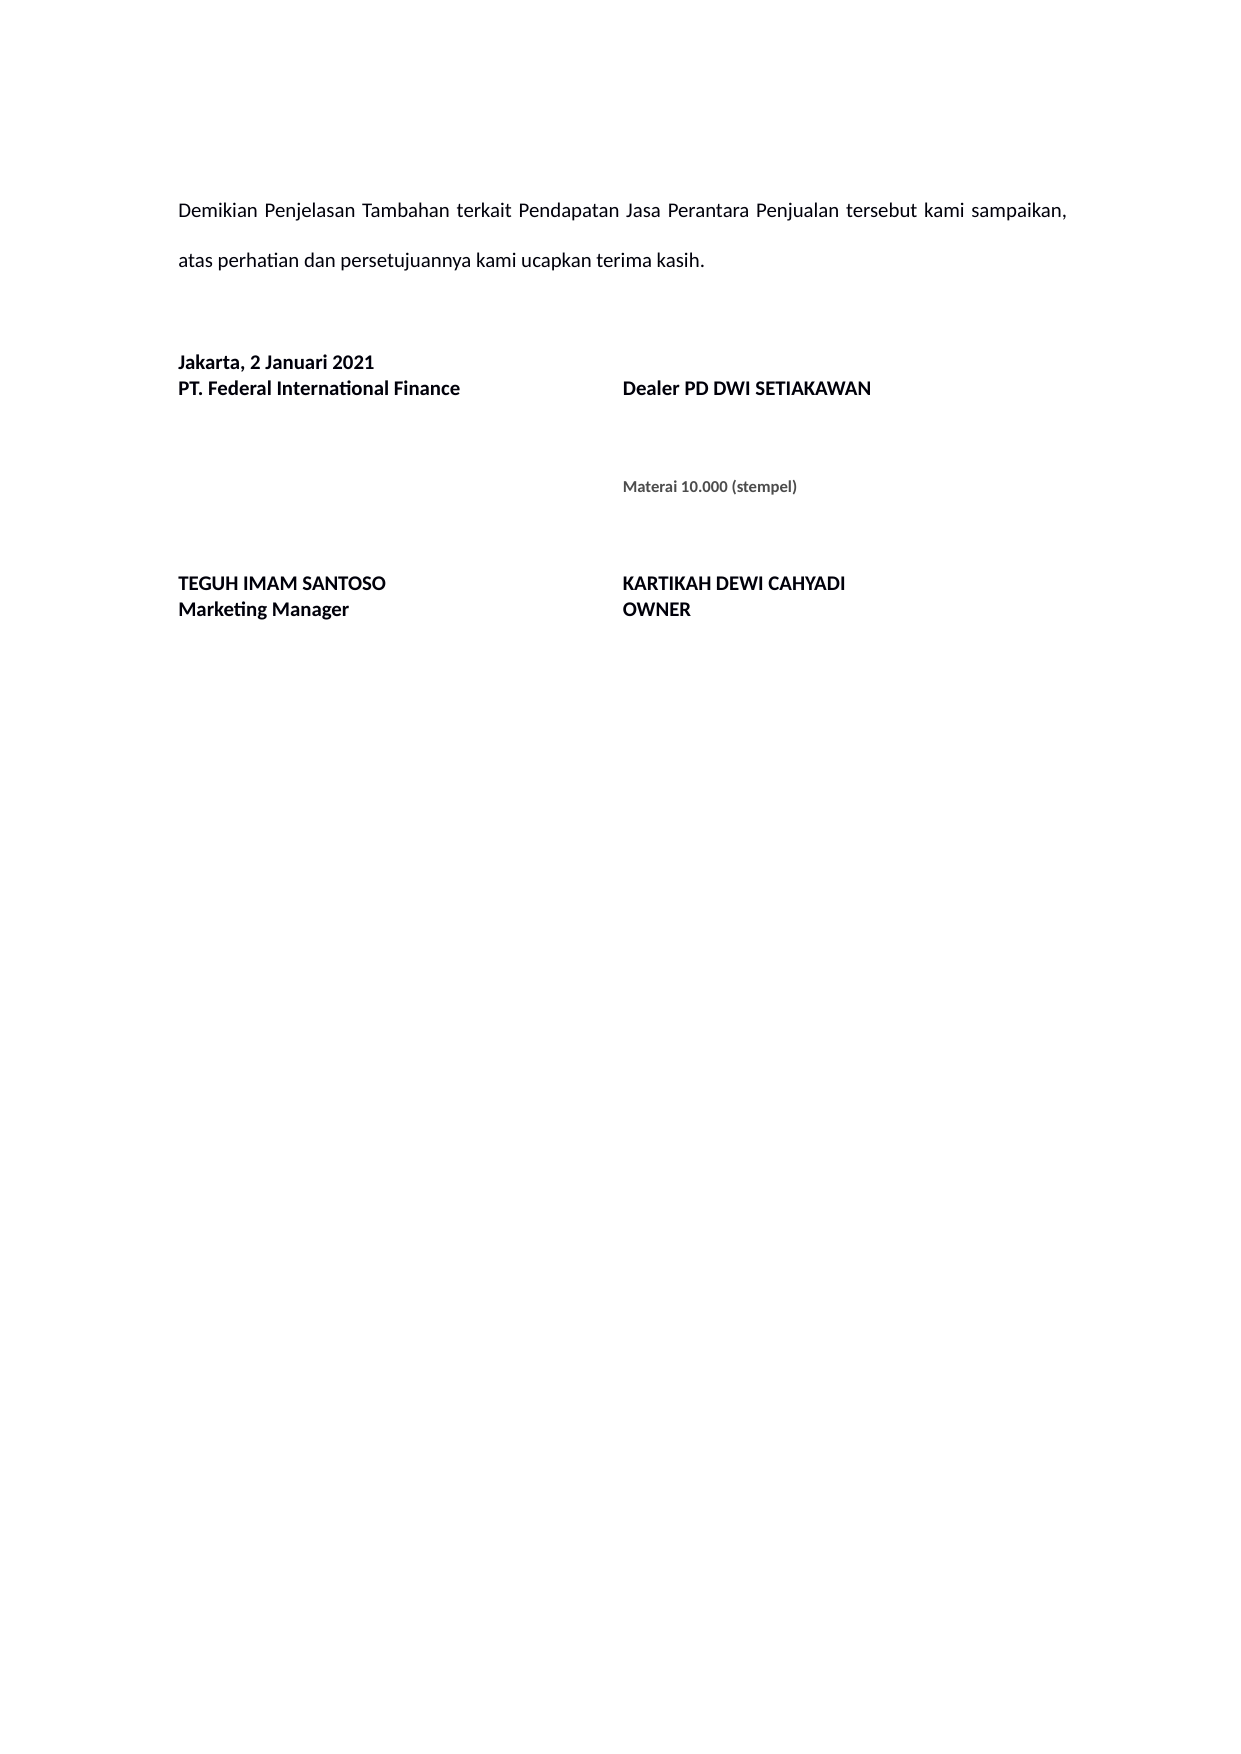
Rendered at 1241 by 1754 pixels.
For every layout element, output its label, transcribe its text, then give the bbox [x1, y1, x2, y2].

table_cell Materai 10.000 (stempel) [611, 400, 1056, 570]
table_header [611, 349, 1056, 375]
text Demikian Penjelasan Tambahan terkait Pendapatan Jasa Perantara Penjualan tersebut kami sampaikan, atas perhatian dan persetujuannya kami ucapkan terima kasih. [178, 197, 1069, 273]
table_cell OWNER [611, 596, 1056, 621]
table_cell [167, 400, 611, 570]
table_cell TEGUH IMAM SANTOSO [167, 570, 611, 596]
table_cell Marketing Manager [167, 596, 611, 621]
table_cell Dealer PD DWI SETIAKAWAN [611, 375, 1056, 400]
table_cell PT. Federal International Finance [167, 375, 611, 400]
table_cell KARTIKAH DEWI CAHYADI [611, 570, 1056, 596]
table_header Jakarta, 2 Januari 2021 [167, 349, 611, 375]
